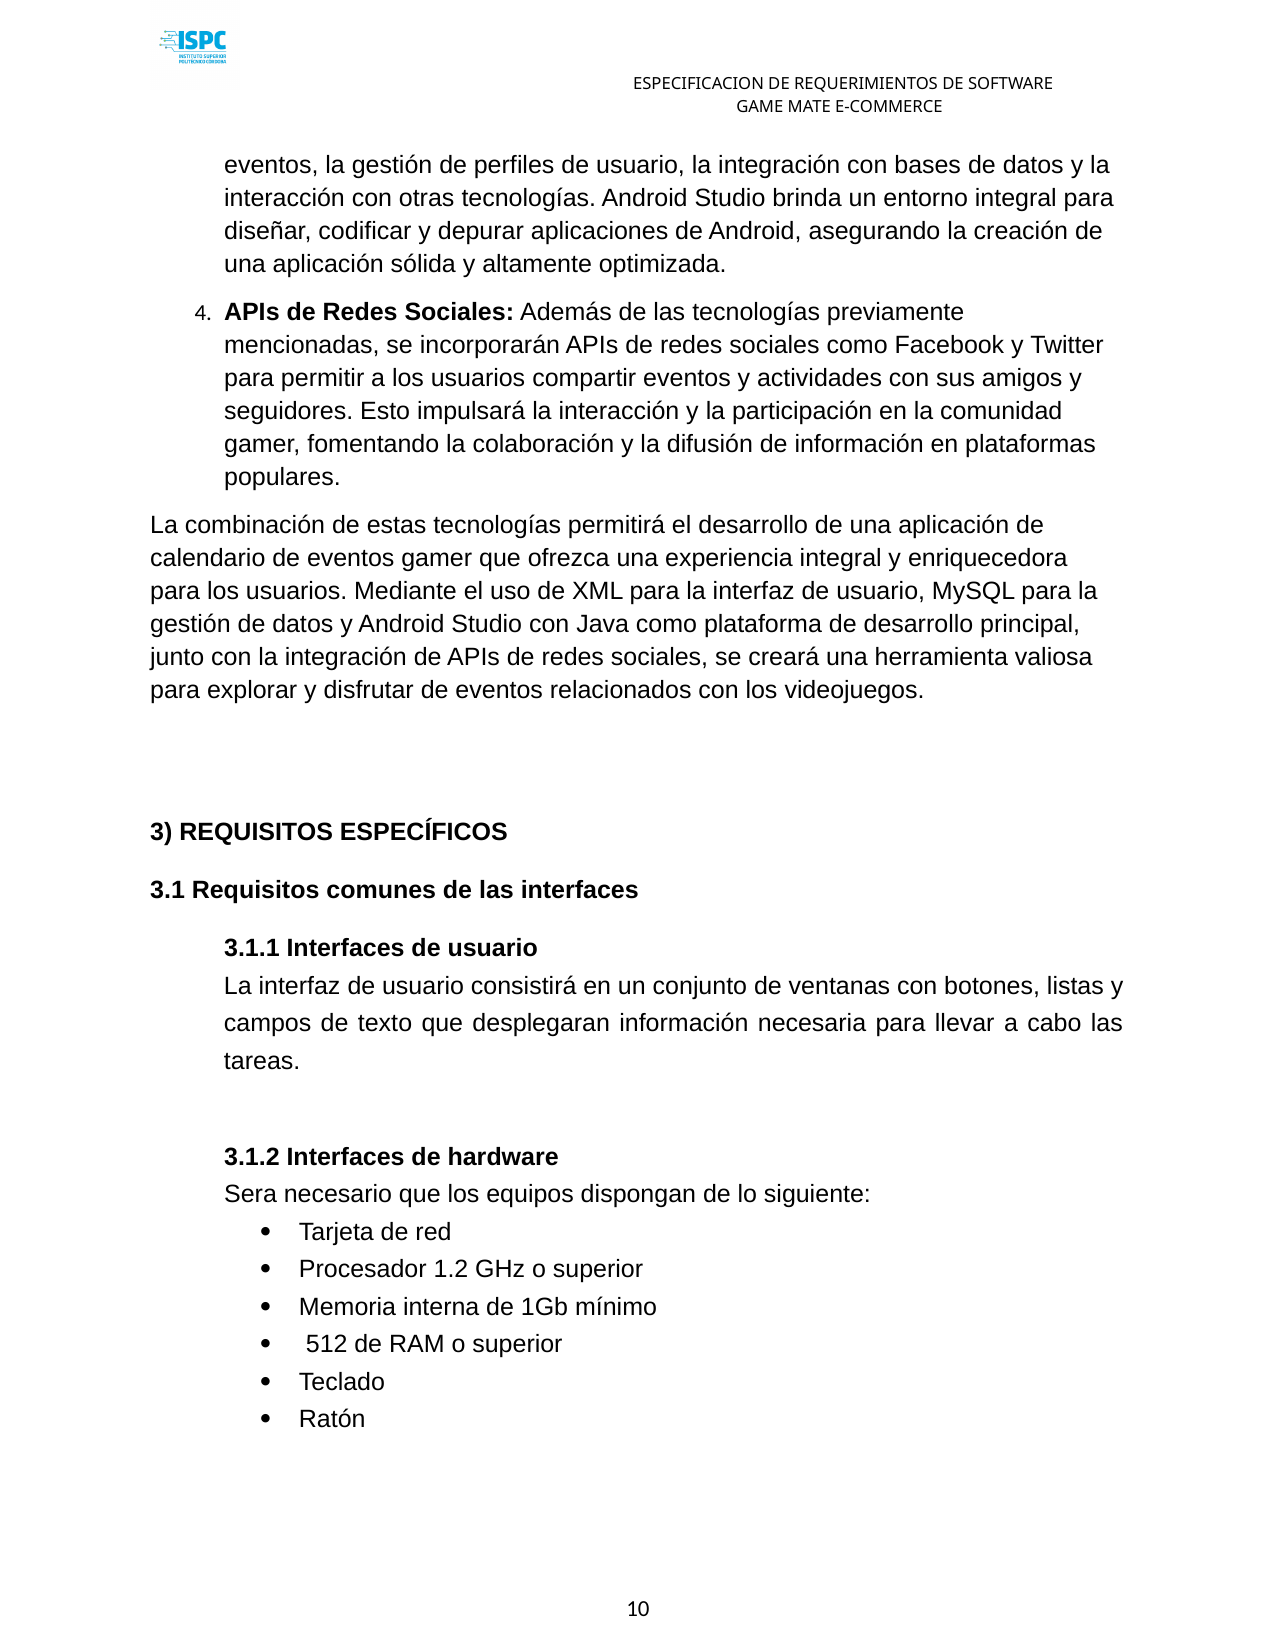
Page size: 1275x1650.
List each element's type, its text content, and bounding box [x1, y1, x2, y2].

list 512 de RAM o superior [261, 1322, 1125, 1360]
text 3.1 Requisitos comunes de las interfaces [150, 868, 1125, 906]
picture [150, 0, 240, 90]
text La interfaz de usuario consistirá en un conjunto de ventanas con botones, listas y campos de texto que desplegaran información necesaria para llevar a cabo las tareas. [224, 964, 1125, 1077]
list Teclado [261, 1360, 1125, 1397]
list Procesador 1.2 GHz o superior [261, 1247, 1125, 1285]
text 3.1.2 Interfaces de hardware [150, 1135, 1125, 1172]
list Tarjeta de red [261, 1210, 1125, 1247]
text 3) REQUISITOS ESPECÍFICOS [150, 810, 1125, 847]
list Memoria interna de 1Gb mínimo [261, 1285, 1125, 1322]
list APIs de Redes Sociales: Además de las tecnologías previamente mencionadas, se incorporarán APIs de redes sociales como Facebook y Twitter para permitir a los usuarios compartir eventos y actividades con sus amigos y seguidores. Esto impulsará la interacción y la participación en la comunidad gamer, fomentando la colaboración y la difusión de información en plataformas populares. [194, 297, 1125, 491]
text La combinación de estas tecnologías permitirá el desarrollo de una aplicación de calendario de eventos gamer que ofrezca una experiencia integral y enriquecedora para los usuarios. Mediante el uso de XML para la interfaz de usuario, MySQL para la gestión de datos y Android Studio con Java como plataforma de desarrollo principal, junto con la integración de APIs de redes sociales, se creará una herramienta valiosa para explorar y disfrutar de eventos relacionados con los videojuegos. [150, 510, 1125, 704]
list Ratón [261, 1397, 1125, 1435]
text Sera necesario que los equipos dispongan de lo siguiente: [150, 1172, 1125, 1210]
text 3.1.1 Interfaces de usuario [150, 927, 1125, 964]
list eventos, la gestión de perfiles de usuario, la integración con bases de datos y la interacción con otras tecnologías. Android Studio brinda un entorno integral para diseñar, codificar y depurar aplicaciones de Android, asegurando la creación de una aplicación sólida y altamente optimizada. [194, 150, 1125, 278]
